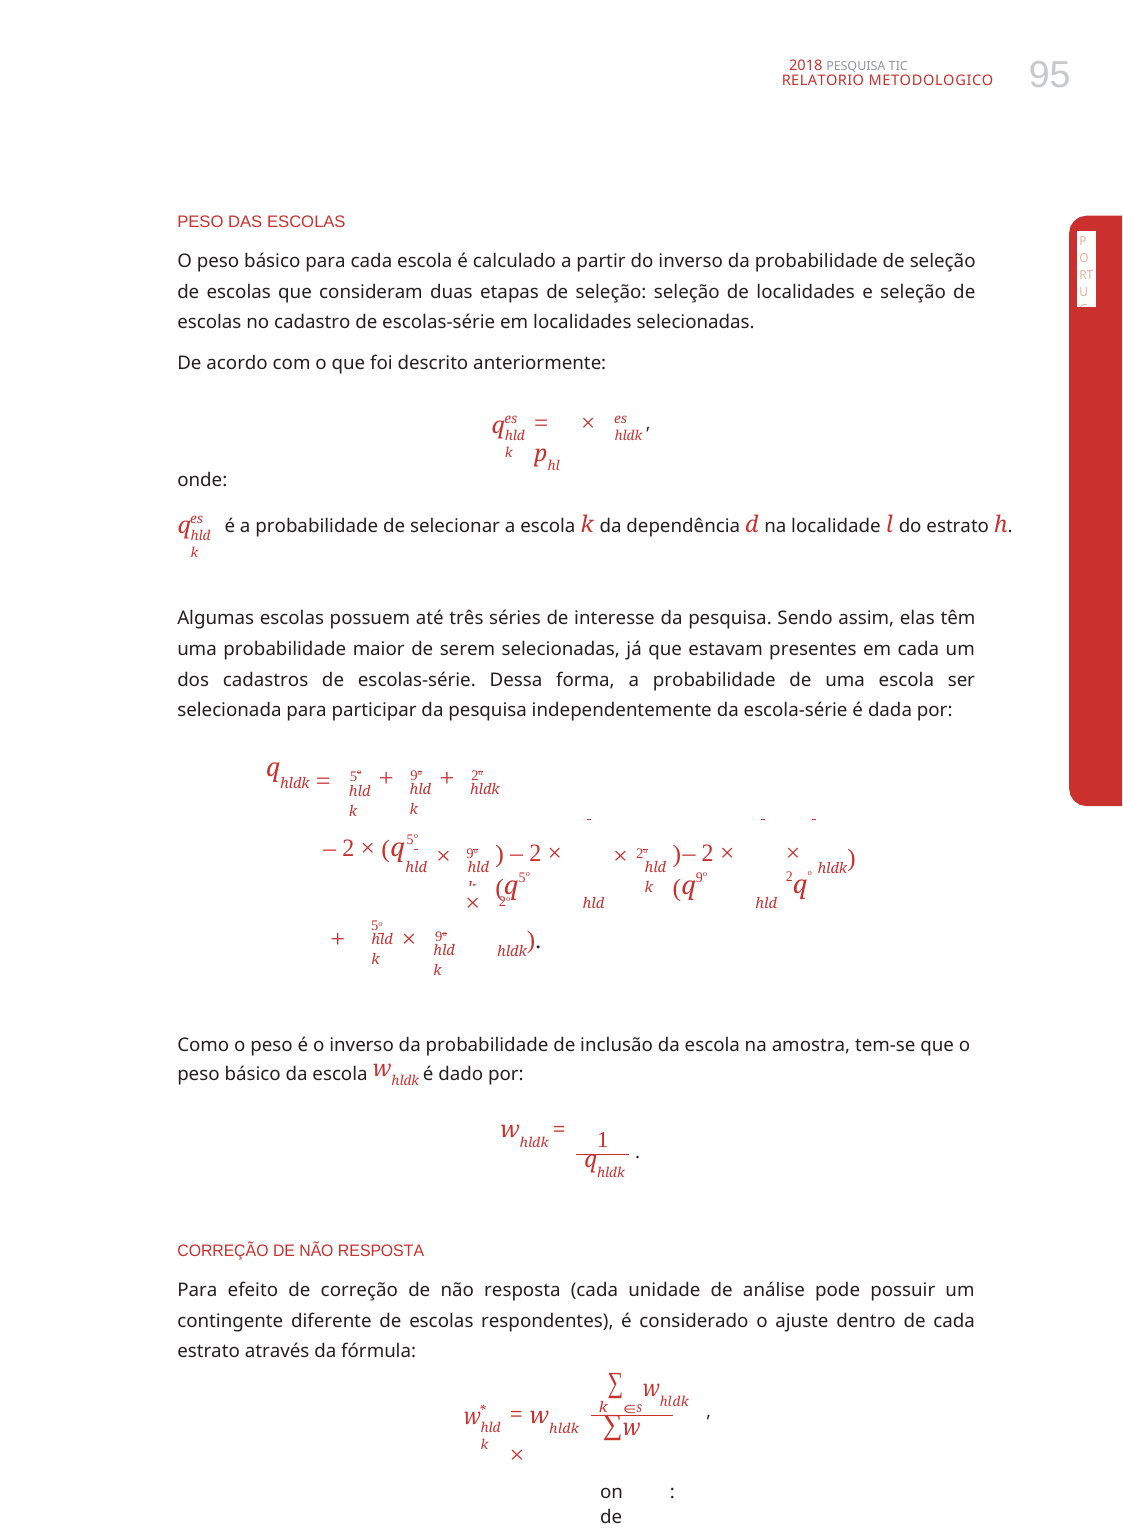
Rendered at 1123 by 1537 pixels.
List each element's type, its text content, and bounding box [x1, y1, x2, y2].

text hldk [190, 527, 215, 561]
text O peso básico para cada escola é calculado a partir do inverso da probabilidade de seleção de escolas que consideram duas etapas de seleção: seleção de localidades e seleção de escolas no cadastro de escolas-série em localidades selecionadas. [177, 247, 976, 334]
text 5o [371, 913, 398, 929]
text PORTUGUÊS [1079, 232, 1096, 307]
text 9o [467, 840, 494, 857]
text )– 2 × (q9o [674, 838, 765, 902]
text – 2 × (q5o [135, 829, 418, 863]
text onde [600, 1478, 624, 1529]
text × q [401, 922, 432, 956]
text 2o [498, 887, 510, 906]
text hldk [433, 940, 461, 979]
text = phl [534, 408, 577, 474]
text × 2qo [786, 838, 816, 901]
text es [504, 411, 529, 427]
text qhldk [584, 1154, 1123, 1183]
text PESO DAS ESCOLAS [177, 212, 1123, 231]
text Como o peso é o inverso da probabilidade de inclusão da escola na amostra, tem-se que o peso básico da escola whldk é dado por: [177, 1033, 986, 1089]
text ∑w [603, 1416, 1123, 1439]
text hldk [504, 427, 529, 461]
text hldk [614, 427, 1069, 444]
text hldk [371, 929, 398, 968]
text w [463, 1401, 479, 1431]
text 1 . [597, 1124, 1123, 1154]
text 9o [410, 762, 437, 779]
text hldk [409, 779, 437, 818]
text hldk [349, 781, 376, 821]
text es [190, 510, 215, 527]
text ) – 2 × (q5o [496, 838, 591, 902]
text q [491, 409, 502, 439]
text qhldk [135, 750, 311, 796]
text × q [465, 886, 496, 920]
text es [614, 411, 1069, 427]
text + (q [330, 922, 370, 958]
text + q [378, 761, 409, 795]
text , [646, 413, 651, 434]
text 5o [349, 764, 376, 777]
text 2o [471, 762, 1069, 779]
text hldk [480, 1419, 505, 1452]
text hldk). [497, 926, 1123, 962]
text hldk [582, 894, 610, 914]
text hldk) [818, 843, 1123, 879]
text = q [316, 763, 348, 797]
text hldk [470, 779, 1072, 799]
text hldk [405, 858, 432, 878]
text hldk [644, 857, 672, 896]
text hldk [755, 894, 782, 914]
text 2o [636, 840, 672, 857]
text é a probabilidade de selecionar a escola k da dependência d na localidade l do estrato h. [224, 508, 1069, 539]
text onde: [177, 466, 229, 492]
text × p [581, 408, 612, 441]
text : [669, 1478, 1123, 1504]
text × q [613, 839, 636, 873]
text Algumas escolas possuem até três séries de interesse da pesquisa. Sendo assim, elas têm uma probabilidade maior de serem selecionadas, já que estavam presentes em cada um dos cadastros de escolas-série. Dessa forma, a probabilidade de uma escola ser selecionada para participar da pesquisa independentemente da escola-série é dada por: [177, 605, 976, 722]
text whldk = [135, 1113, 569, 1154]
text Para efeito de correção de não resposta (cada unidade de análise pode possuir um contingente diferente de escolas respondentes), é considerado o ajuste dentro de cada estrato através da fórmula: [177, 1276, 976, 1363]
text × q [436, 839, 467, 873]
text * [479, 1402, 505, 1419]
text k∑∈swhldk , [598, 1368, 1123, 1416]
text q [177, 509, 188, 539]
text hldk [467, 857, 494, 886]
text De acordo com o que foi descrito anteriormente: [177, 349, 1069, 375]
text 9o [435, 924, 461, 940]
text CORREÇÃO DE NÃO RESPOSTA [177, 1241, 1123, 1260]
text = whldk × [509, 1397, 587, 1478]
text + q [439, 761, 469, 795]
